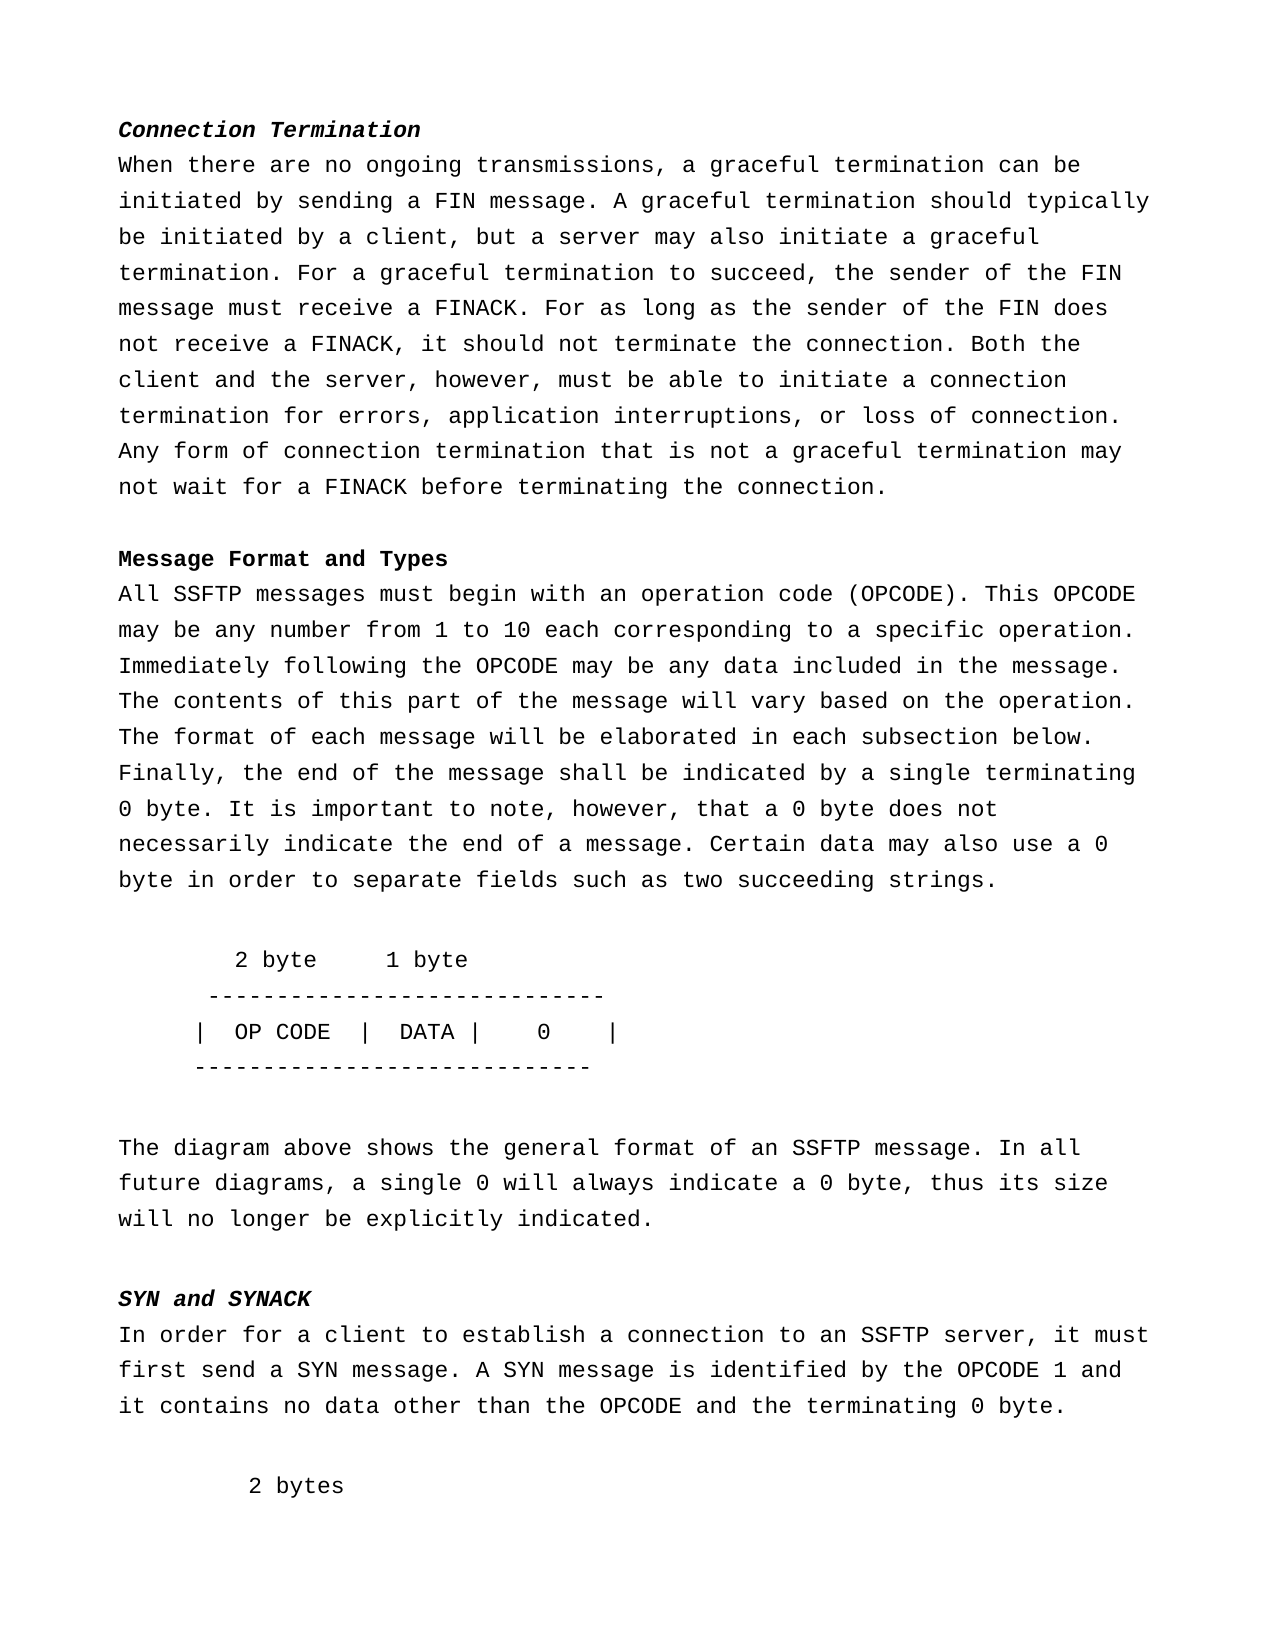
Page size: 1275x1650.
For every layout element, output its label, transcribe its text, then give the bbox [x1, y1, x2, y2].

subtitle Connection Termination [118, 118, 1157, 144]
subtitle SYN and SYNACK [118, 1287, 1157, 1313]
text When there are no ongoing transmissions, a graceful termination can be initiated by sending a FIN message. A graceful termination should typically be initiated by a client, but a server may also initiate a graceful termination. For a graceful termination to succeed, the sender of the FIN message must receive a FINACK. For as long as the sender of the FIN does not receive a FINACK, it should not terminate the connection. Both the client and the server, however, must be able to initiate a connection termination for errors, application interruptions, or loss of connection. Any form of connection termination that is not a graceful termination may not wait for a FINACK before terminating the connection. [118, 154, 1157, 501]
text 2 byte 1 byte [193, 948, 1157, 974]
text 2 bytes [193, 1475, 1157, 1501]
text In order for a client to establish a connection to an SSFTP server, it must first send a SYN message. A SYN message is identified by the OPCODE 1 and it contains no data other than the OPCODE and the terminating 0 byte. [118, 1323, 1157, 1421]
text ----------------------------- | OP CODE | DATA | 0 | ----------------------------- [193, 984, 1157, 1082]
text The diagram above shows the general format of an SSFTP message. In all future diagrams, a single 0 will always indicate a 0 byte, thus its size will no longer be explicitly indicated. [118, 1136, 1157, 1233]
subtitle Message Format and Types [118, 547, 1157, 573]
text All SSFTP messages must begin with an operation code (OPCODE). This OPCODE may be any number from 1 to 10 each corresponding to a specific operation. Immediately following the OPCODE may be any data included in the message. The contents of this part of the message will vary based on the operation. The format of each message will be elaborated in each subsection below. Finally, the end of the message shall be indicated by a single terminating 0 byte. It is important to note, however, that a 0 byte does not necessarily indicate the end of a message. Certain data may also use a 0 byte in order to separate fields such as two succeeding strings. [118, 583, 1157, 894]
